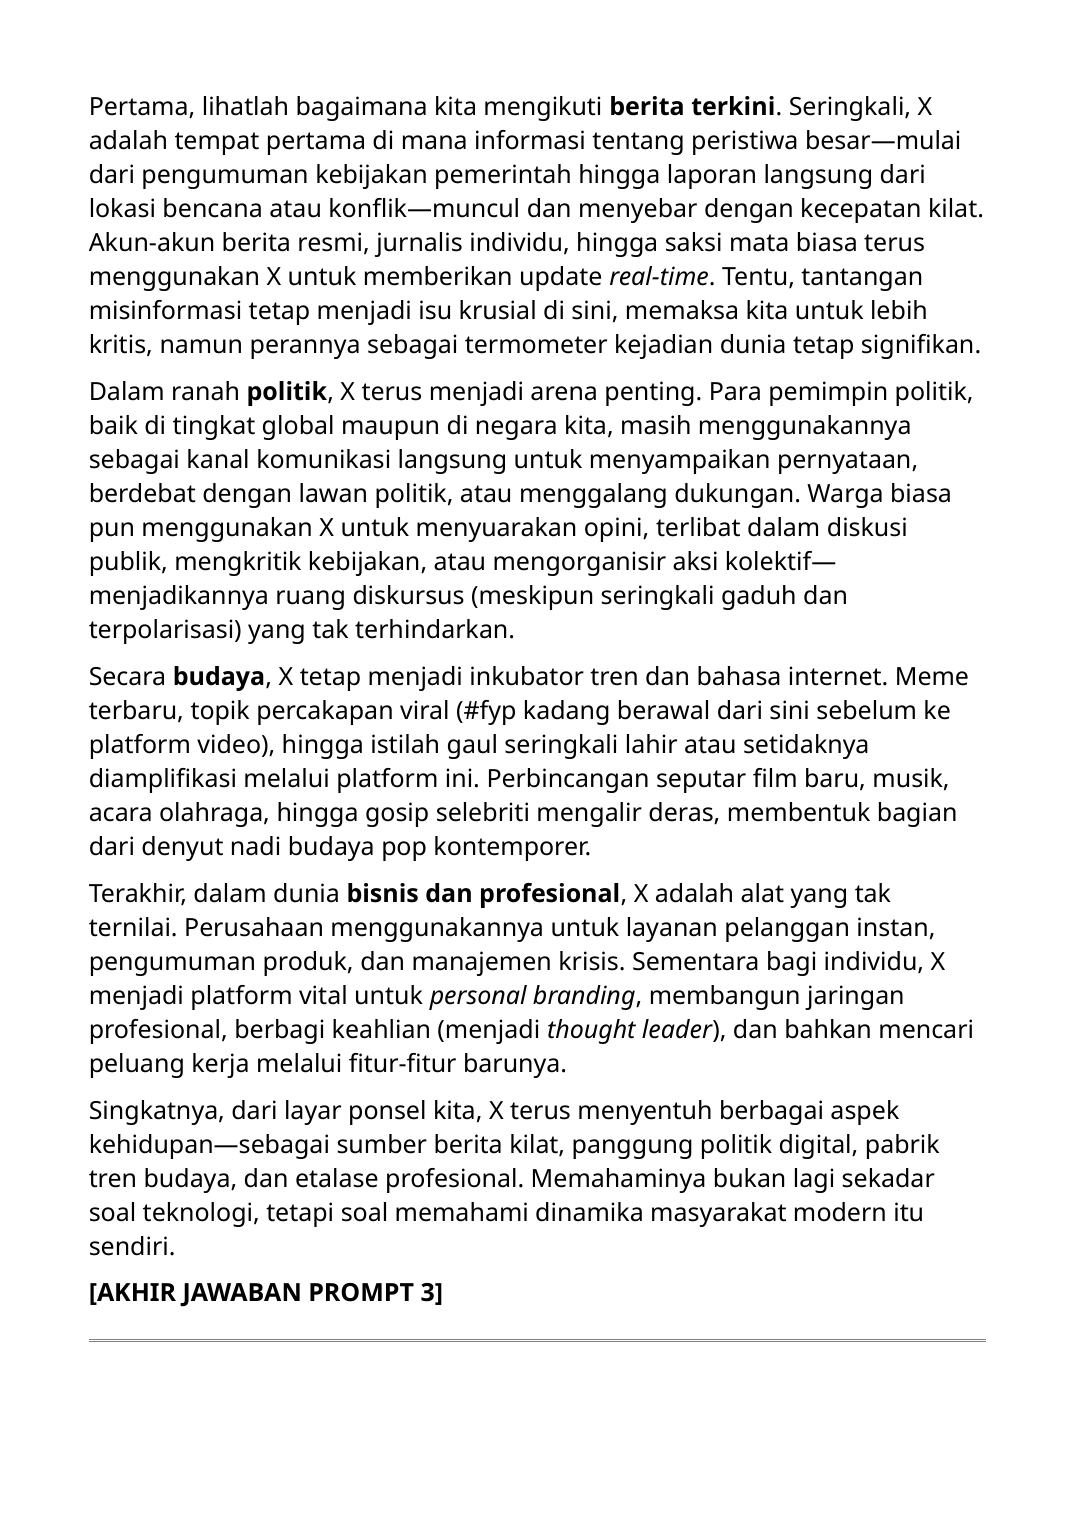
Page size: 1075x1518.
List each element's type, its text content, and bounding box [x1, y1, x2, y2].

text Secara budaya, X tetap menjadi inkubator tren dan bahasa internet. Meme terbaru, topik percakapan viral (#fyp kadang berawal dari sini sebelum ke platform video), hingga istilah gaul seringkali lahir atau setidaknya diamplifikasi melalui platform ini. Perbincangan seputar film baru, musik, acara olahraga, hingga gosip selebriti mengalir deras, membentuk bagian dari denyut nadi budaya pop kontemporer. [88, 658, 986, 863]
text Dalam ranah politik, X terus menjadi arena penting. Para pemimpin politik, baik di tingkat global maupun di negara kita, masih menggunakannya sebagai kanal komunikasi langsung untuk menyampaikan pernyataan, berdebat dengan lawan politik, atau menggalang dukungan. Warga biasa pun menggunakan X untuk menyuarakan opini, terlibat dalam diskusi publik, mengkritik kebijakan, atau mengorganisir aksi kolektif—menjadikannya ruang diskursus (meskipun seringkali gaduh dan terpolarisasi) yang tak terhindarkan. [88, 373, 986, 646]
text Terakhir, dalam dunia bisnis dan profesional, X adalah alat yang tak ternilai. Perusahaan menggunakannya untuk layanan pelanggan instan, pengumuman produk, dan manajemen krisis. Sementara bagi individu, X menjadi platform vital untuk personal branding, membangun jaringan profesional, berbagi keahlian (menjadi thought leader), dan bahkan mencari peluang kerja melalui fitur-fitur barunya. [88, 875, 986, 1080]
text [AKHIR JAWABAN PROMPT 3] [88, 1275, 986, 1309]
text Singkatnya, dari layar ponsel kita, X terus menyentuh berbagai aspek kehidupan—sebagai sumber berita kilat, panggung politik digital, pabrik tren budaya, dan etalase profesional. Memahaminya bukan lagi sekadar soal teknologi, tetapi soal memahami dinamika masyarakat modern itu sendiri. [88, 1092, 986, 1263]
text Pertama, lihatlah bagaimana kita mengikuti berita terkini. Seringkali, X adalah tempat pertama di mana informasi tentang peristiwa besar—mulai dari pengumuman kebijakan pemerintah hingga laporan langsung dari lokasi bencana atau konflik—muncul dan menyebar dengan kecepatan kilat. Akun-akun berita resmi, jurnalis individu, hingga saksi mata biasa terus menggunakan X untuk memberikan update real-time. Tentu, tantangan misinformasi tetap menjadi isu krusial di sini, memaksa kita untuk lebih kritis, namun perannya sebagai termometer kejadian dunia tetap signifikan. [88, 88, 986, 361]
